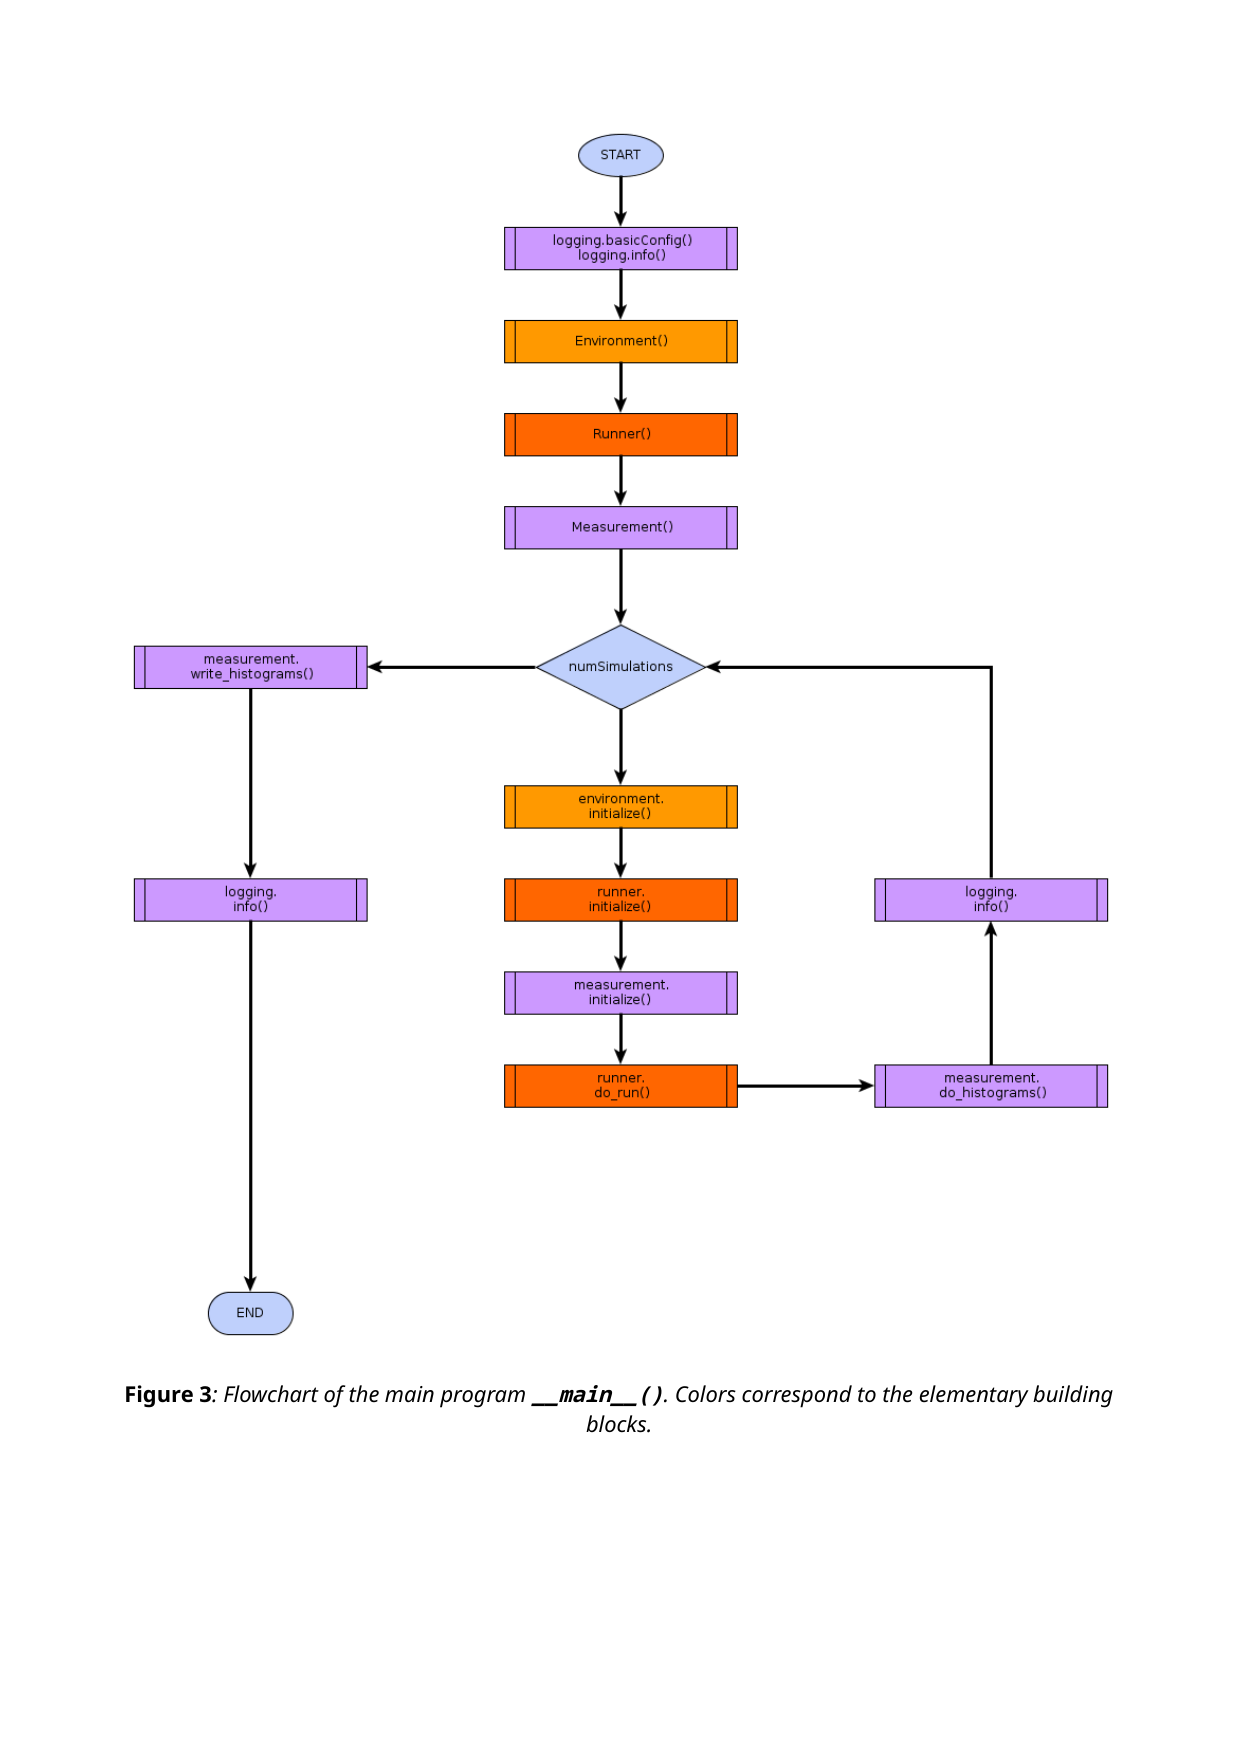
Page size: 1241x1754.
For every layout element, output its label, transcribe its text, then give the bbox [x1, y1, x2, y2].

text Figure 3: Flowchart of the main program __main__(). Colors correspond to the elementary building blocks. [118, 1379, 1122, 1439]
